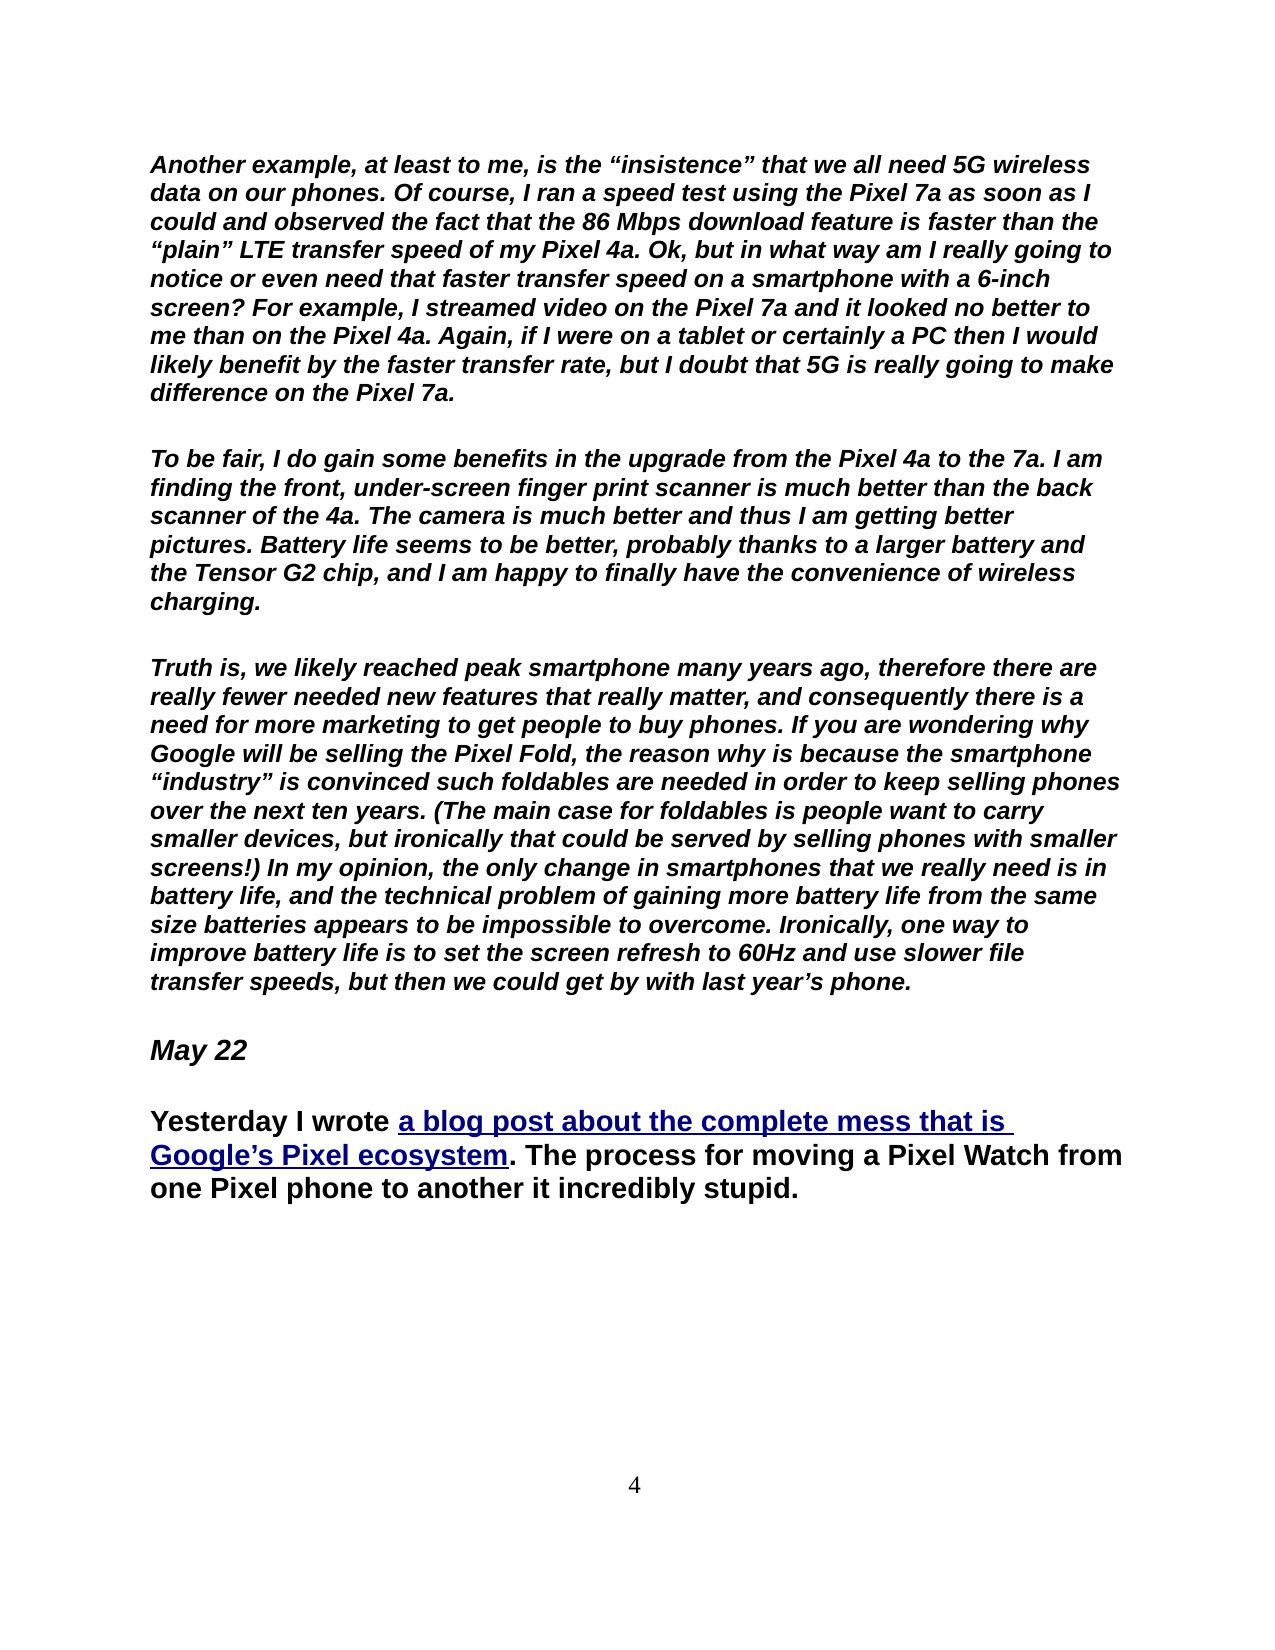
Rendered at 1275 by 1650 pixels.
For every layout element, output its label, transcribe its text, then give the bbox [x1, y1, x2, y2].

subtitle May 22 [150, 1033, 1125, 1067]
subtitle To be fair, I do gain some benefits in the upgrade from the Pixel 4a to the 7a. I am finding the front, under-screen finger print scanner is much better than the back scanner of the 4a. The camera is much better and thus I am getting better pictures. Battery life seems to be better, probably thanks to a larger battery and the Tensor G2 chip, and I am happy to finally have the convenience of wireless charging. [150, 444, 1125, 616]
subtitle Truth is, we likely reached peak smartphone many years ago, therefore there are really fewer needed new features that really matter, and consequently there is a need for more marketing to get people to buy phones. If you are wondering why Google will be selling the Pixel Fold, the reason why is because the smartphone “industry” is convinced such foldables are needed in order to keep selling phones over the next ten years. (The main case for foldables is people want to carry smaller devices, but ironically that could be served by selling phones with smaller screens!) In my opinion, the only change in smartphones that we really need is in battery life, and the technical problem of gaining more battery life from the same size batteries appears to be impossible to overcome. Ironically, one way to improve battery life is to set the screen refresh to 60Hz and use slower file transfer speeds, but then we could get by with last year’s phone. [150, 653, 1125, 996]
subtitle Yesterday I wrote a blog post about the complete mess that is Google’s Pixel ecosystem. The process for moving a Pixel Watch from one Pixel phone to another it incredibly stupid. [150, 1104, 1125, 1205]
subtitle Another example, at least to me, is the “insistence” that we all need 5G wireless data on our phones. Of course, I ran a speed test using the Pixel 7a as soon as I could and observed the fact that the 86 Mbps download feature is faster than the “plain” LTE transfer speed of my Pixel 4a. Ok, but in what way am I really going to notice or even need that faster transfer speed on a smartphone with a 6-inch screen? For example, I streamed video on the Pixel 7a and it looked no better to me than on the Pixel 4a. Again, if I were on a tablet or certainly a PC then I would likely benefit by the faster transfer rate, but I doubt that 5G is really going to make difference on the Pixel 7a. [150, 150, 1125, 407]
